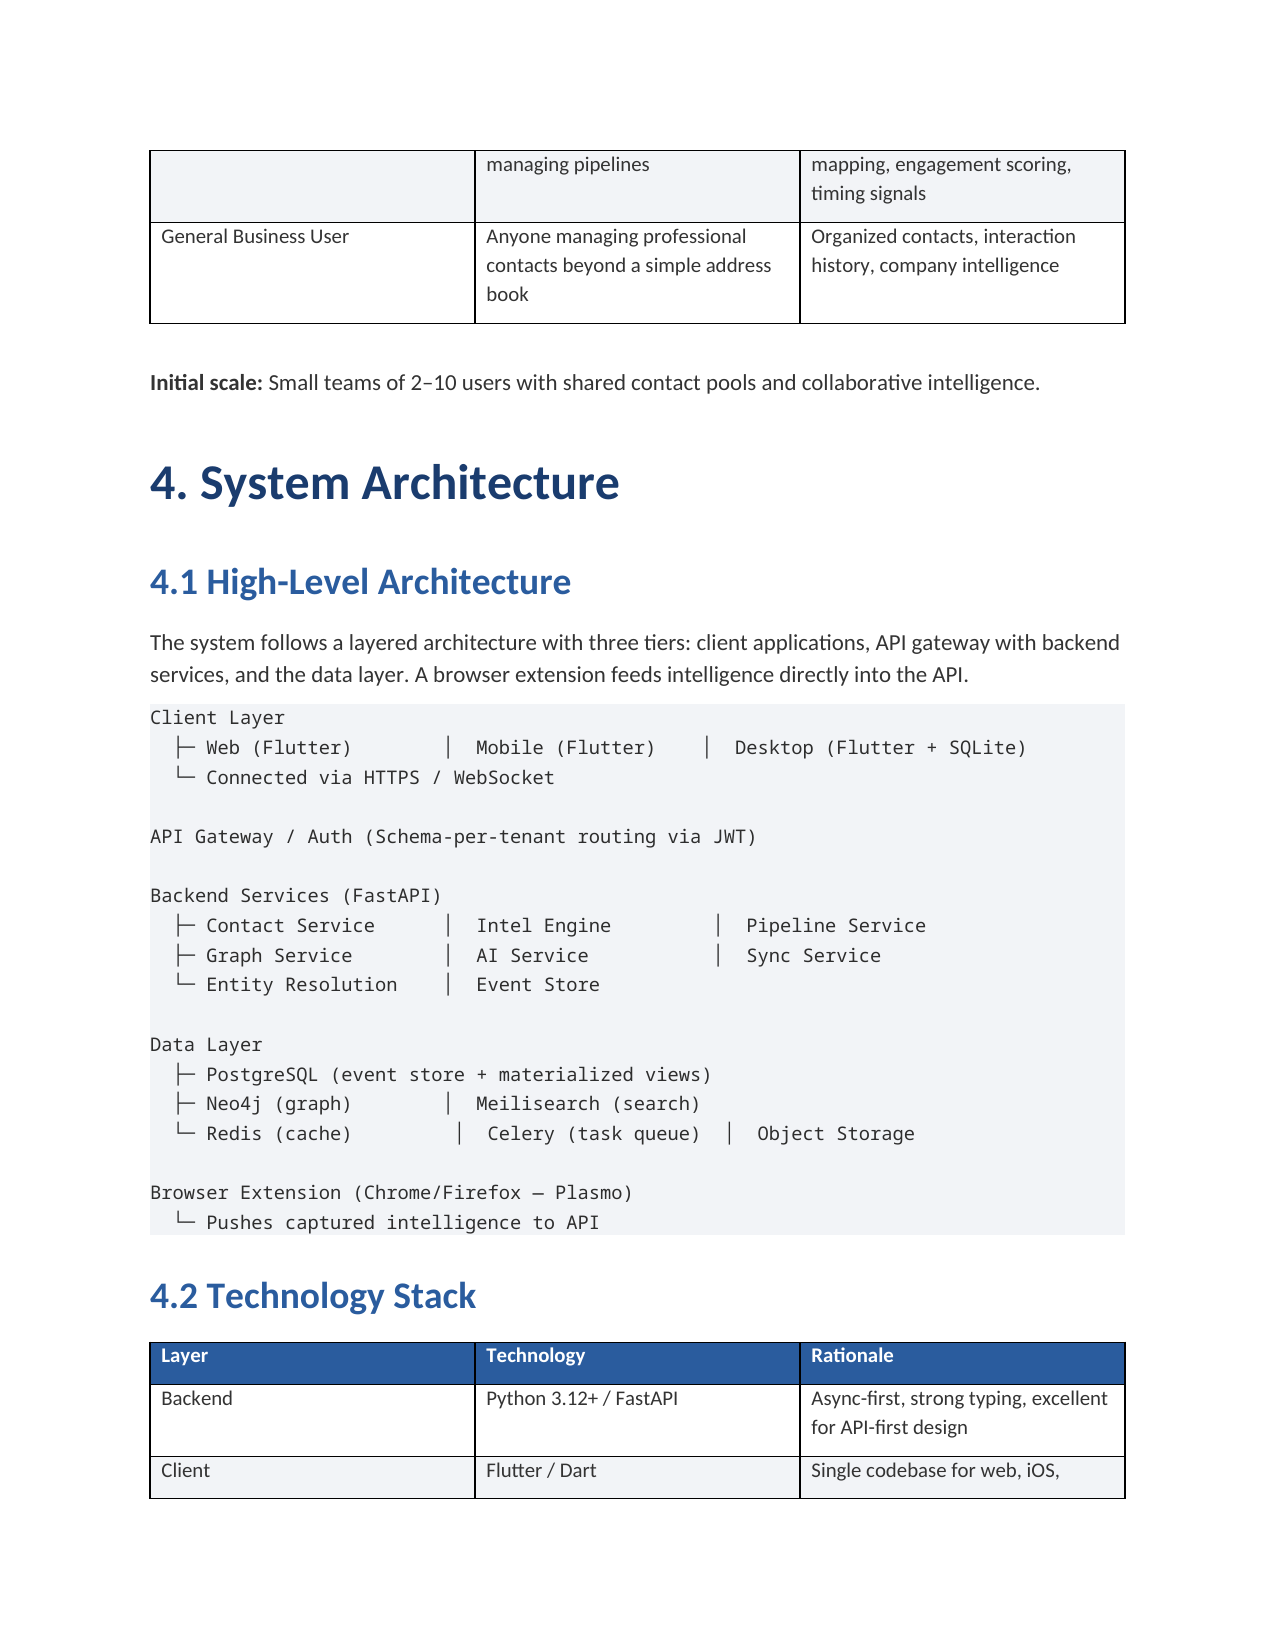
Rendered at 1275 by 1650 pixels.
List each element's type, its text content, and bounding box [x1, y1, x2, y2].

text └─ Connected via HTTPS / WebSocket [150, 764, 1125, 789]
text ├─ PostgreSQL (event store + materialized views) [150, 1061, 1125, 1086]
table_cell mapping, engagement scoring, timing signals [801, 151, 1124, 222]
table_cell Async-first, strong typing, excellent for API-first design [801, 1385, 1124, 1456]
text ├─ Graph Service │ AI Service │ Sync Service [150, 942, 1125, 968]
text The system follows a layered architecture with three tiers: client applications, API gateway with backend services, and the data layer. A browser extension feeds intelligence directly into the API. [150, 628, 1125, 688]
text Backend Services (FastAPI) [150, 883, 1125, 908]
text ├─ Neo4j (graph) │ Meilisearch (search) [150, 1091, 1125, 1116]
subtitle 4.2 Technology Stack [150, 1272, 1125, 1318]
table_header Technology [476, 1343, 799, 1384]
table_cell Organized contacts, interaction history, company intelligence [801, 223, 1124, 323]
table_header Rationale [801, 1343, 1124, 1384]
table_cell Python 3.12+ / FastAPI [476, 1385, 799, 1456]
subtitle 4.1 High-Level Architecture [150, 558, 1125, 604]
table_cell Backend [151, 1385, 474, 1456]
table_cell Flutter / Dart [476, 1457, 799, 1498]
text Client Layer [150, 704, 1125, 730]
table_cell [151, 151, 474, 222]
table_cell Client [151, 1457, 474, 1498]
text └─ Redis (cache) │ Celery (task queue) │ Object Storage [150, 1120, 1125, 1146]
text └─ Entity Resolution │ Event Store [150, 972, 1125, 997]
table_header Layer [151, 1343, 474, 1384]
text ├─ Contact Service │ Intel Engine │ Pipeline Service [150, 912, 1125, 938]
text ├─ Web (Flutter) │ Mobile (Flutter) │ Desktop (Flutter + SQLite) [150, 734, 1125, 760]
table_cell General Business User [151, 223, 474, 323]
table_cell managing pipelines [476, 151, 799, 222]
text Browser Extension (Chrome/Firefox — Plasmo) [150, 1179, 1125, 1205]
text Data Layer [150, 1031, 1125, 1057]
text API Gateway / Auth (Schema-per-tenant routing via JWT) [150, 823, 1125, 849]
table_cell Anyone managing professional contacts beyond a simple address book [476, 223, 799, 323]
table_cell Single codebase for web, iOS, [801, 1457, 1124, 1498]
subtitle 4. System Architecture [150, 451, 1125, 512]
text └─ Pushes captured intelligence to API [150, 1209, 1125, 1235]
text Initial scale: Small teams of 2–10 users with shared contact pools and collaborative intelligence. [150, 368, 1125, 397]
